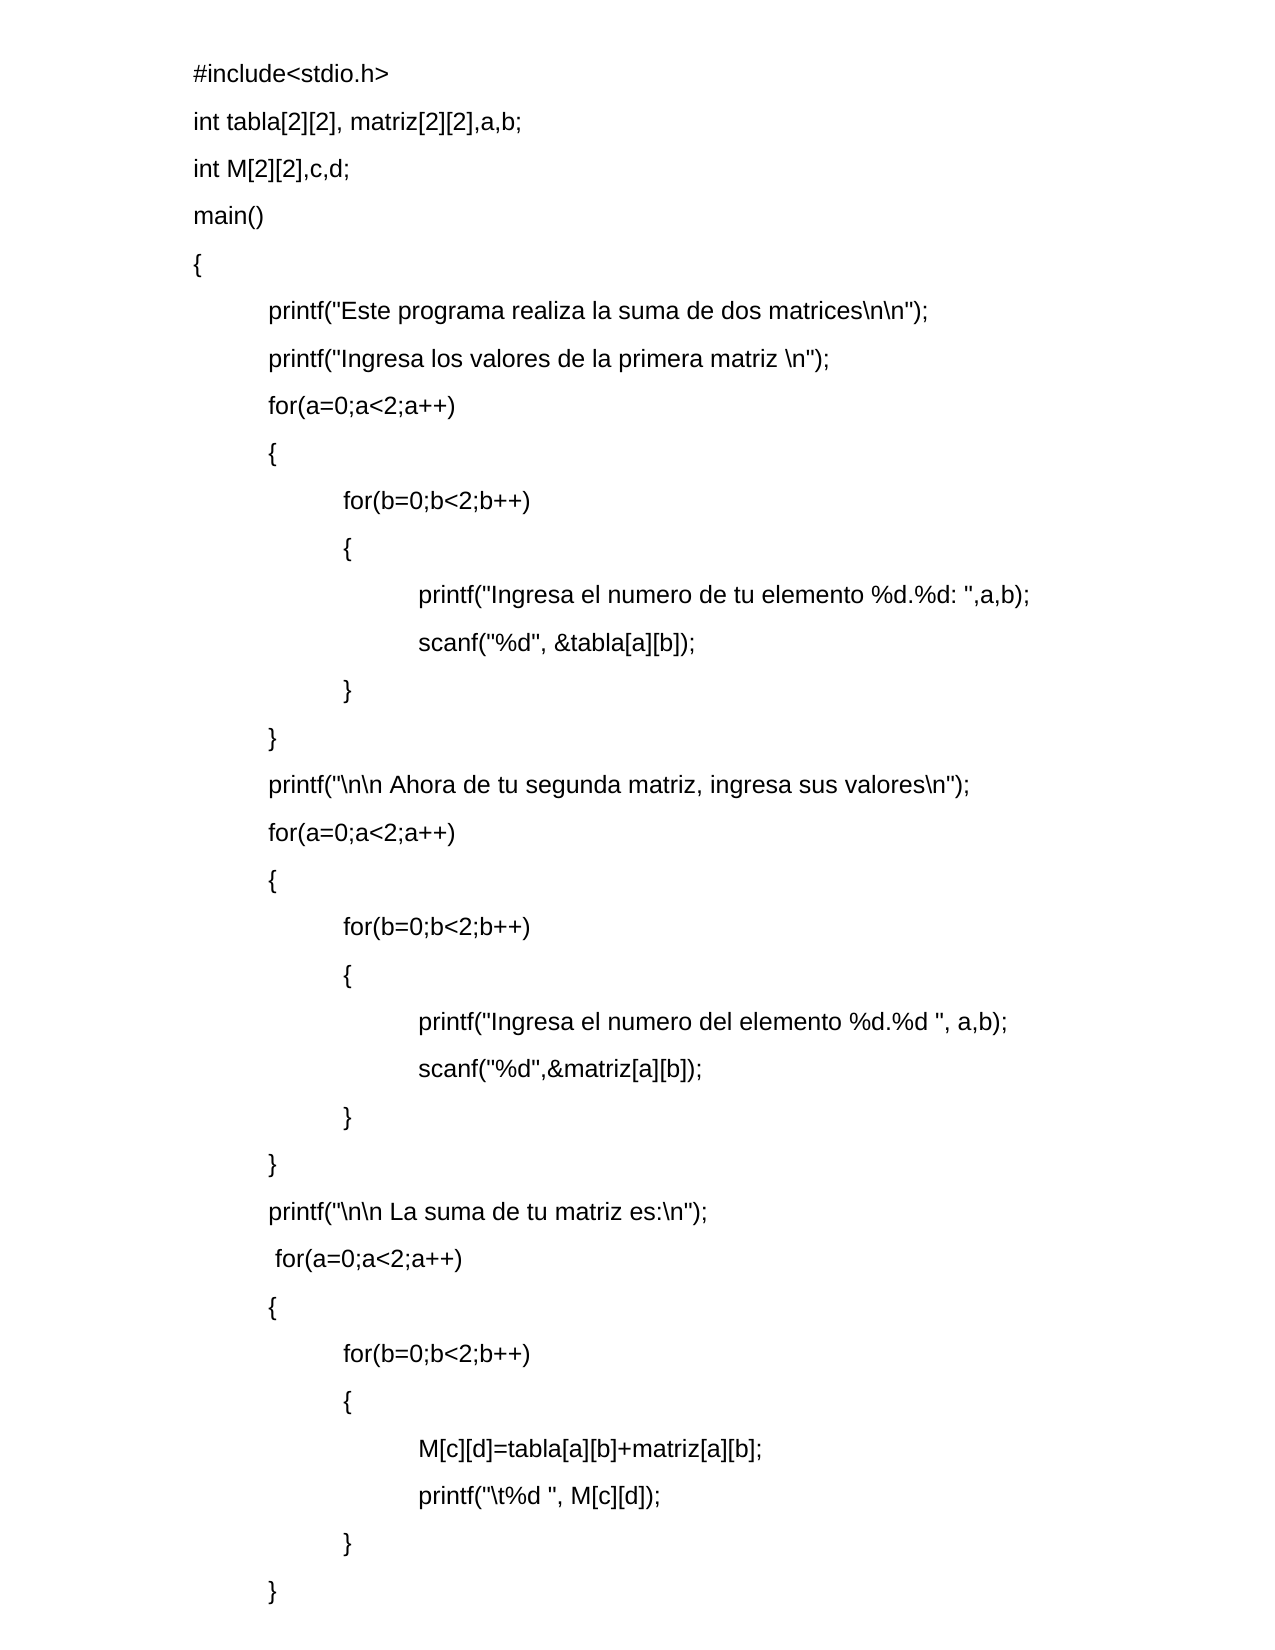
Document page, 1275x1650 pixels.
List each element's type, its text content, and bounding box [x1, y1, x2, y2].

list int M[2][2],c,d; [193, 154, 1205, 183]
list for(b=0;b<2;b++) [193, 1339, 1205, 1368]
list { [193, 960, 1205, 988]
list } [193, 1576, 1205, 1604]
list { [193, 1386, 1205, 1415]
list M[c][d]=tabla[a][b]+matriz[a][b]; [193, 1434, 1205, 1462]
list scanf("%d",&matriz[a][b]); [193, 1054, 1205, 1083]
list for(a=0;a<2;a++) [193, 1244, 1205, 1273]
list #include<stdio.h> [193, 59, 1205, 88]
list for(a=0;a<2;a++) [193, 817, 1205, 846]
list } [193, 1149, 1205, 1178]
list printf("\n\n Ahora de tu segunda matriz, ingresa sus valores\n"); [193, 770, 1205, 799]
list } [193, 723, 1205, 751]
list printf("\t%d ", M[c][d]); [193, 1481, 1205, 1510]
list printf("Ingresa los valores de la primera matriz \n"); [193, 343, 1205, 372]
list { [193, 865, 1205, 894]
list printf("Este programa realiza la suma de dos matrices\n\n"); [193, 296, 1205, 325]
list printf("Ingresa el numero de tu elemento %d.%d: ",a,b); [193, 581, 1205, 609]
list { [193, 249, 1205, 277]
list for(b=0;b<2;b++) [193, 912, 1205, 941]
list printf("\n\n La suma de tu matriz es:\n"); [193, 1197, 1205, 1225]
list for(a=0;a<2;a++) [193, 391, 1205, 420]
list } [193, 675, 1205, 704]
list int tabla[2][2], matriz[2][2],a,b; [193, 107, 1205, 135]
list } [193, 1102, 1205, 1131]
list { [193, 533, 1205, 562]
list scanf("%d", &tabla[a][b]); [193, 628, 1205, 657]
list { [193, 1291, 1205, 1320]
list for(b=0;b<2;b++) [193, 486, 1205, 514]
list { [193, 438, 1205, 467]
list main() [193, 201, 1205, 230]
list } [193, 1528, 1205, 1557]
list printf("Ingresa el numero del elemento %d.%d ", a,b); [193, 1007, 1205, 1036]
